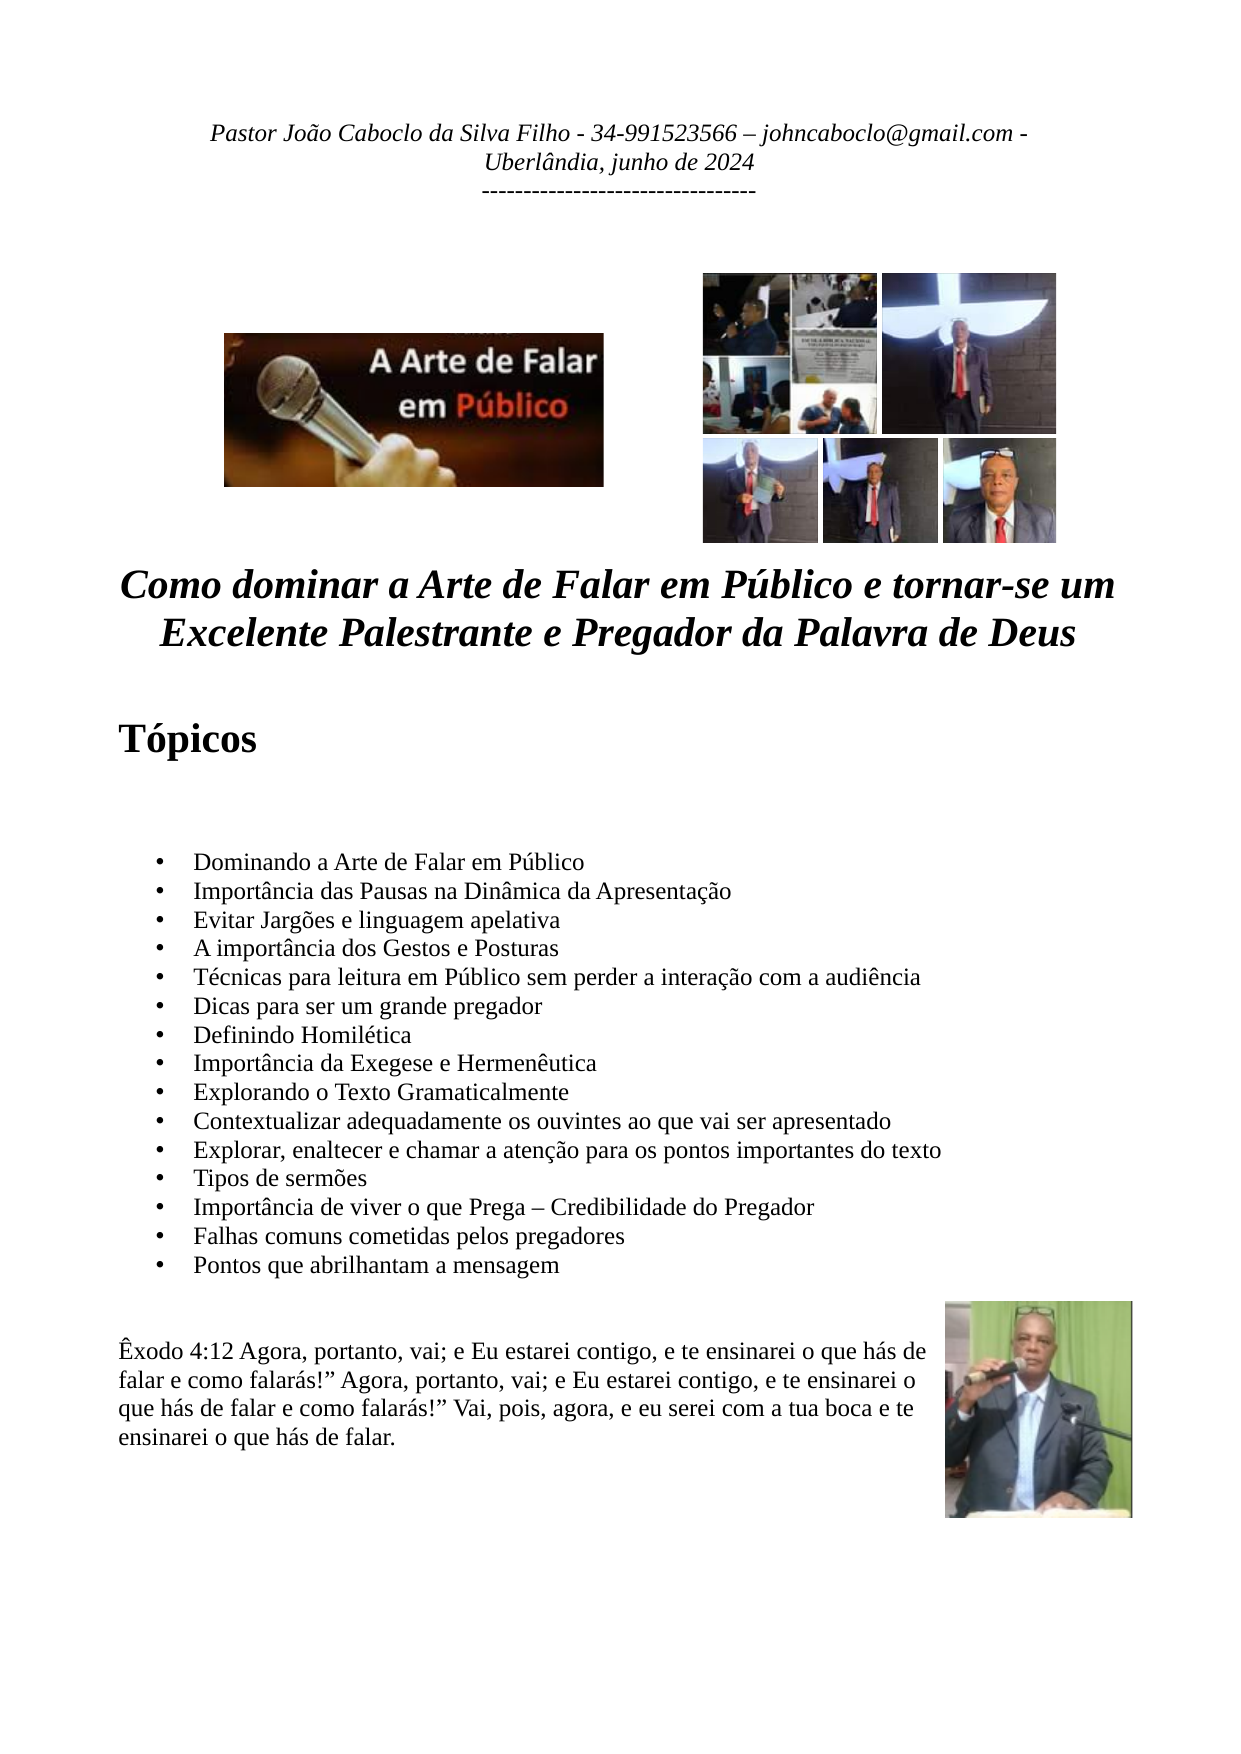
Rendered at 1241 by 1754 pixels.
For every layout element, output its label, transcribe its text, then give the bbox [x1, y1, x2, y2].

list Técnicas para leitura em Público sem perder a interação com a audiência [156, 962, 1122, 991]
list Pontos que abrilhantam a mensagem [156, 1250, 1122, 1278]
list Explorar, enaltecer e chamar a atenção para os pontos importantes do texto [156, 1135, 1122, 1163]
list A importância dos Gestos e Posturas [156, 933, 1122, 962]
list Contextualizar adequadamente os ouvintes ao que vai ser apresentado [156, 1106, 1122, 1135]
list Definindo Homilética [156, 1020, 1122, 1048]
list Explorando o Texto Gramaticalmente [156, 1077, 1122, 1106]
text Êxodo 4:12 Agora, portanto, vai; e Eu estarei contigo, e te ensinarei o que hás de falar e como falarás!” Agora, portanto, vai; e Eu estarei contigo, e te ensinarei o que hás de falar e como falarás!” Vai, pois, agora, e eu serei com a tua boca e te ensinarei o que hás de falar. [118, 1336, 945, 1451]
list Tipos de sermões [156, 1163, 1122, 1192]
list Falhas comuns cometidas pelos pregadores [156, 1221, 1122, 1250]
list Evitar Jargões e linguagem apelativa [156, 905, 1122, 933]
list Importância da Exegese e Hermenêutica [156, 1048, 1122, 1077]
text Como dominar a Arte de Falar em Público e tornar-se um Excelente Palestrante e Pregador da Palavra de Deus [118, 560, 1122, 656]
list Dicas para ser um grande pregador [156, 991, 1122, 1020]
picture [224, 333, 604, 487]
text Tópicos [118, 713, 1122, 761]
picture [702, 273, 1057, 543]
list Importância de viver o que Prega – Credibilidade do Pregador [156, 1192, 1122, 1221]
picture [945, 1301, 1133, 1518]
list Dominando a Arte de Falar em Público [156, 847, 1122, 876]
list Importância das Pausas na Dinâmica da Apresentação [156, 876, 1122, 905]
